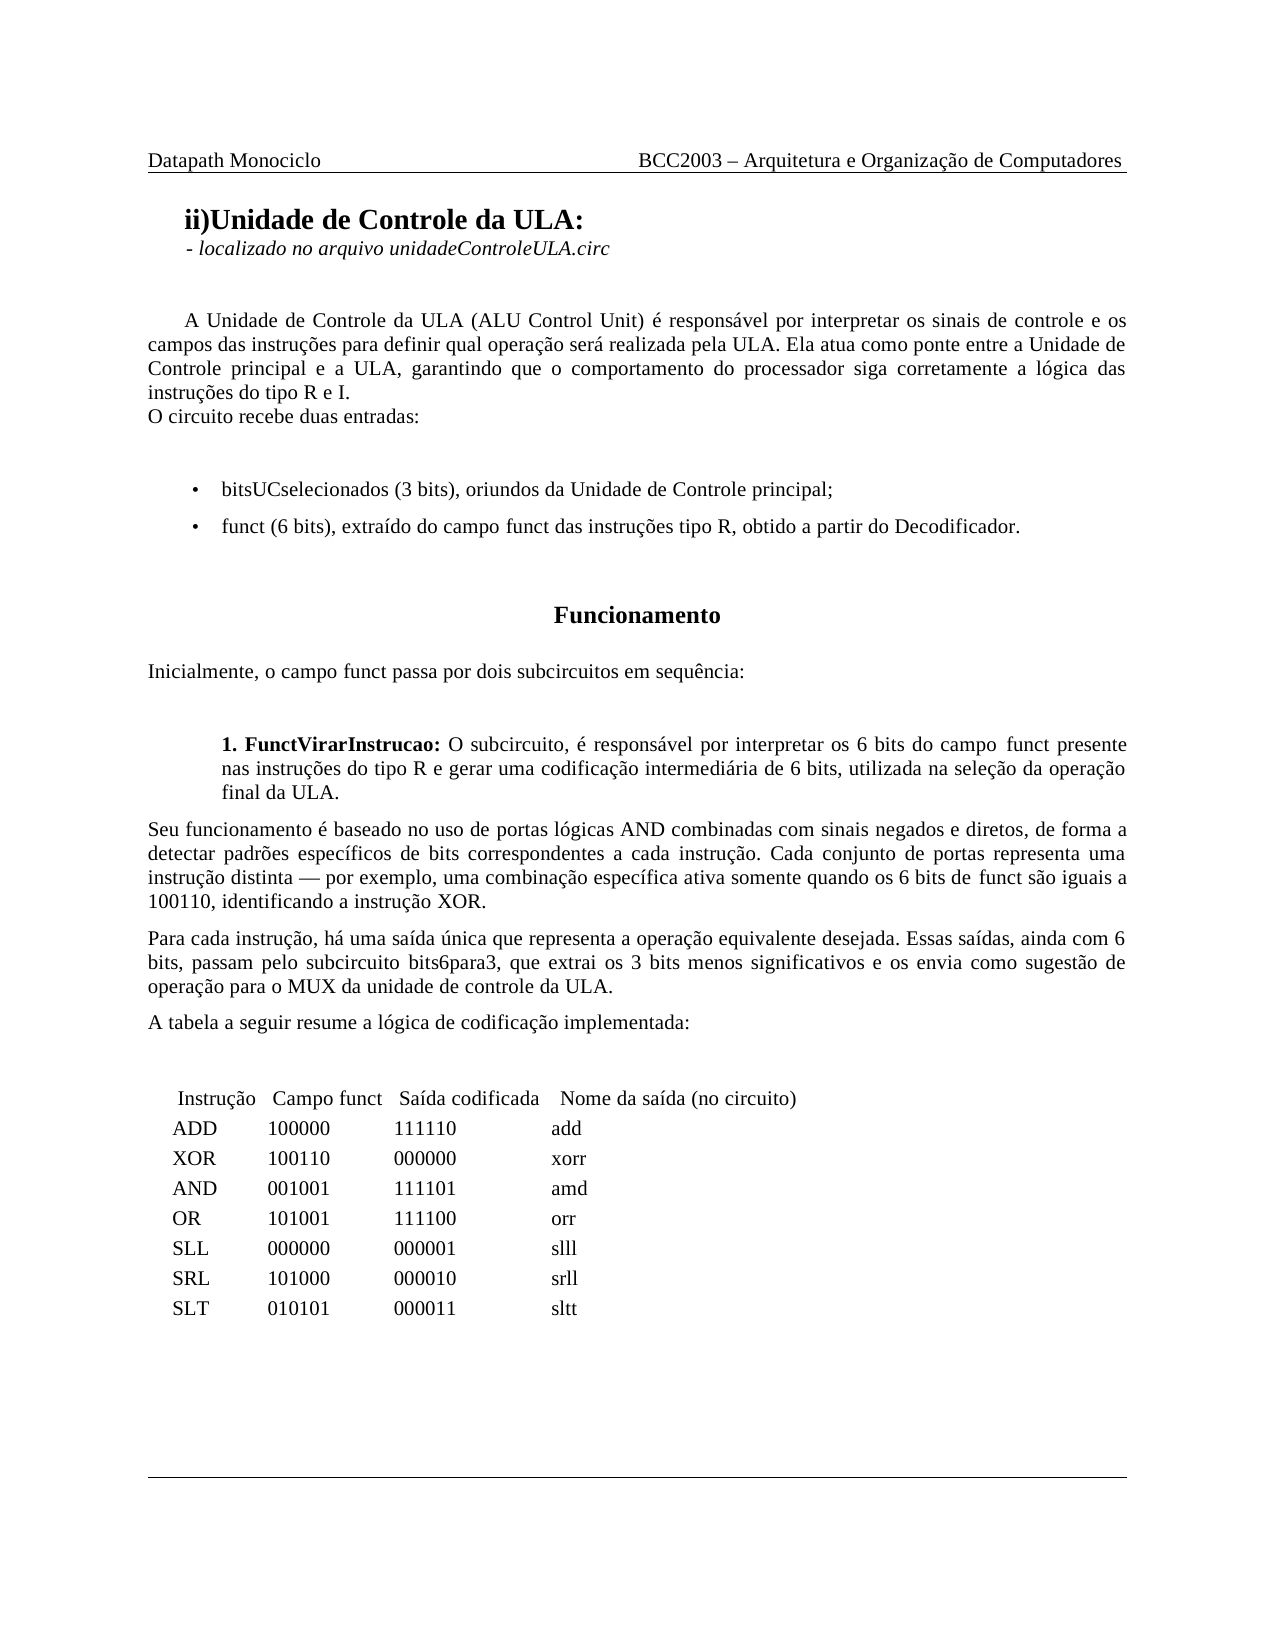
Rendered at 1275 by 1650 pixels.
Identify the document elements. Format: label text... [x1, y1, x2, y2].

table_header Saída codificada [391, 1083, 548, 1113]
table_cell amd [548, 1173, 808, 1203]
list 1. FunctVirarInstrucao: O subcircuito, é responsável por interpretar os 6 bits do campo funct presente nas instruções do tipo R e gerar uma codificação intermediária de 6 bits, utilizada na seleção da operação final da ULA. [192, 732, 1127, 804]
table_cell 100000 [264, 1113, 391, 1143]
table_cell 000000 [391, 1143, 548, 1173]
table_cell 111110 [391, 1113, 548, 1143]
table_header Instrução [169, 1083, 264, 1113]
text A Unidade de Controle da ULA (ALU Control Unit) é responsável por interpretar os sinais de controle e os campos das instruções para definir qual operação será realizada pela ULA. Ela atua como ponte entre a Unidade de Controle principal e a ULA, garantindo que o comportamento do processador siga corretamente a lógica das instruções do tipo R e I. [148, 308, 1127, 404]
table_cell 111100 [391, 1203, 548, 1233]
table_cell AND [169, 1173, 264, 1203]
text - localizado no arquivo unidadeControleULA.circ [148, 236, 1127, 260]
table_cell 101000 [264, 1263, 391, 1293]
text Seu funcionamento é baseado no uso de portas lógicas AND combinadas com sinais negados e diretos, de forma a detectar padrões específicos de bits correspondentes a cada instrução. Cada conjunto de portas representa uma instrução distinta — por exemplo, uma combinação específica ativa somente quando os 6 bits de funct são iguais a 100110, identificando a instrução XOR. [148, 817, 1127, 913]
table_cell 000010 [391, 1263, 548, 1293]
text Para cada instrução, há uma saída única que representa a operação equivalente desejada. Essas saídas, ainda com 6 bits, passam pelo subcircuito bits6para3, que extrai os 3 bits menos significativos e os envia como sugestão de operação para o MUX da unidade de controle da ULA. [148, 926, 1127, 998]
subtitle Funcionamento [148, 600, 1127, 629]
table_cell 000011 [391, 1293, 548, 1322]
table_cell xorr [548, 1143, 808, 1173]
table_cell SLT [169, 1293, 264, 1322]
table_cell SLL [169, 1233, 264, 1263]
table_cell orr [548, 1203, 808, 1233]
text ii)Unidade de Controle da ULA: [148, 202, 1127, 236]
table_cell 000001 [391, 1233, 548, 1263]
table_cell srll [548, 1263, 808, 1293]
list funct (6 bits), extraído do campo funct das instruções tipo R, obtido a partir do Decodificador. [192, 514, 1127, 538]
table_cell OR [169, 1203, 264, 1233]
table_cell 001001 [264, 1173, 391, 1203]
table_cell sltt [548, 1293, 808, 1322]
table_cell ADD [169, 1113, 264, 1143]
table_cell 010101 [264, 1293, 391, 1322]
table_cell 101001 [264, 1203, 391, 1233]
table_header Nome da saída (no circuito) [548, 1083, 808, 1113]
table_cell XOR [169, 1143, 264, 1173]
table_header Campo funct [264, 1083, 391, 1113]
table_cell 111101 [391, 1173, 548, 1203]
text A tabela a seguir resume a lógica de codificação implementada: [148, 1010, 1127, 1034]
table_cell slll [548, 1233, 808, 1263]
list bitsUCselecionados (3 bits), oriundos da Unidade de Controle principal; [192, 477, 1127, 501]
table_cell 000000 [264, 1233, 391, 1263]
text Inicialmente, o campo funct passa por dois subcircuitos em sequência: [148, 659, 1127, 683]
table_cell add [548, 1113, 808, 1143]
table_cell 100110 [264, 1143, 391, 1173]
text O circuito recebe duas entradas: [148, 404, 1127, 428]
table_cell SRL [169, 1263, 264, 1293]
